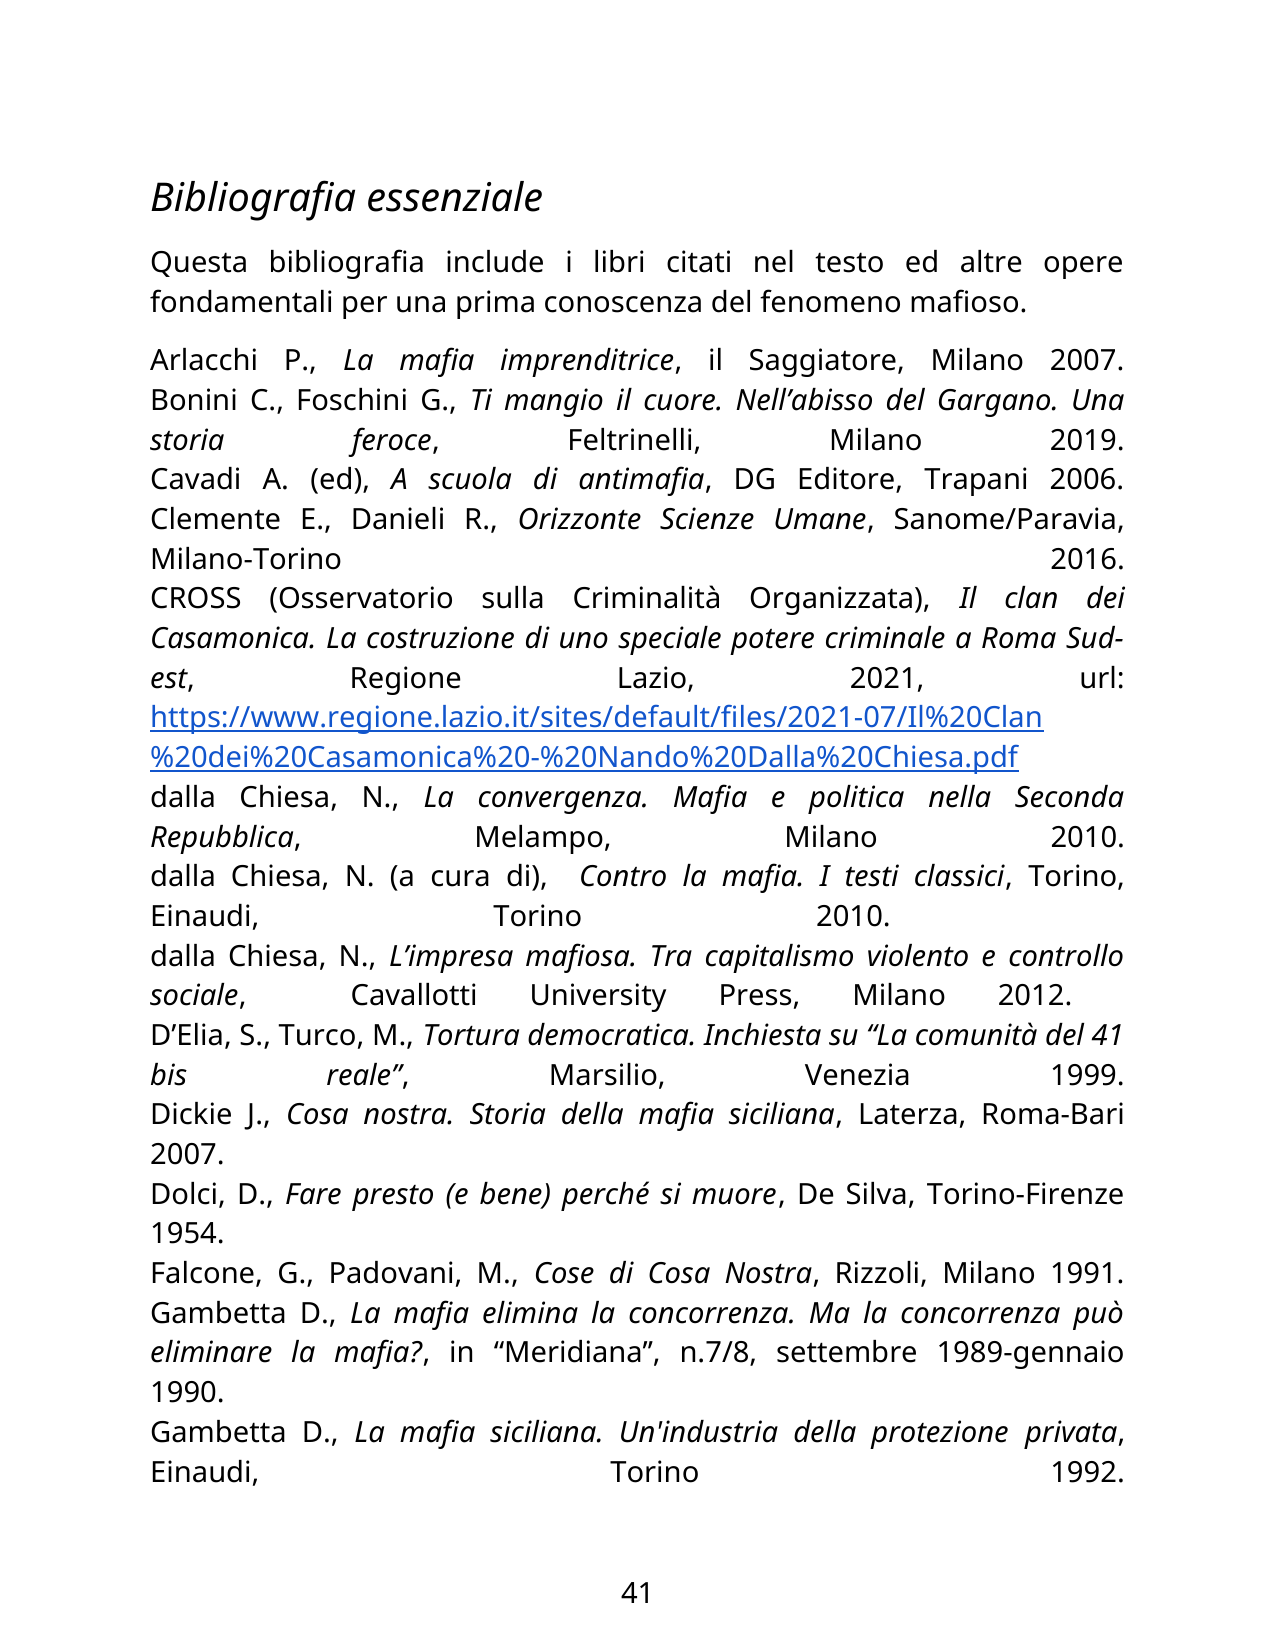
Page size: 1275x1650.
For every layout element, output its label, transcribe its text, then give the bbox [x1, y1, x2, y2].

subtitle Bibliografia essenziale [150, 169, 1125, 223]
text Questa bibliografia include i libri citati nel testo ed altre opere fondamentali per una prima conoscenza del fenomeno mafioso. [150, 241, 1125, 321]
text Arlacchi P., La mafia imprenditrice, il Saggiatore, Milano 2007. Bonini C., Foschini G., Ti mangio il cuore. Nell’abisso del Gargano. Una storia feroce, Feltrinelli, Milano 2019. Cavadi A. (ed), A scuola di antimafia, DG Editore, Trapani 2006. Clemente E., Danieli R., Orizzonte Scienze Umane, Sanome/Paravia, Milano-Torino 2016. CROSS (Osservatorio sulla Criminalità Organizzata), Il clan dei Casamonica. La costruzione di uno speciale potere criminale a Roma Sud-est, Regione Lazio, 2021, url: https://www.regione.lazio.it/sites/default/files/2021-07/Il%20Clan%20dei%20Casamonica%20-%20Nando%20Dalla%20Chiesa.pdf dalla Chiesa, N., La convergenza. Mafia e politica nella Seconda Repubblica, Melampo, Milano 2010. dalla Chiesa, N. (a cura di), Contro la mafia. I testi classici, Torino, Einaudi, Torino 2010. dalla Chiesa, N., L’impresa mafiosa. Tra capitalismo violento e controllo sociale, Cavallotti University Press, Milano 2012. D’Elia, S., Turco, M., Tortura democratica. Inchiesta su “La comunità del 41 bis reale”, Marsilio, Venezia 1999. Dickie J., Cosa nostra. Storia della mafia siciliana, Laterza, Roma-Bari 2007. Dolci, D., Fare presto (e bene) perché si muore, De Silva, Torino-Firenze 1954. Falcone, G., Padovani, M., Cose di Cosa Nostra, Rizzoli, Milano 1991. Gambetta D., La mafia elimina la concorrenza. Ma la concorrenza può eliminare la mafia?, in “Meridiana’’, n.7/8, settembre 1989-gennaio 1990. Gambetta D., La mafia siciliana. Un'industria della protezione privata, Einaudi, Torino 1992. [150, 339, 1125, 1491]
